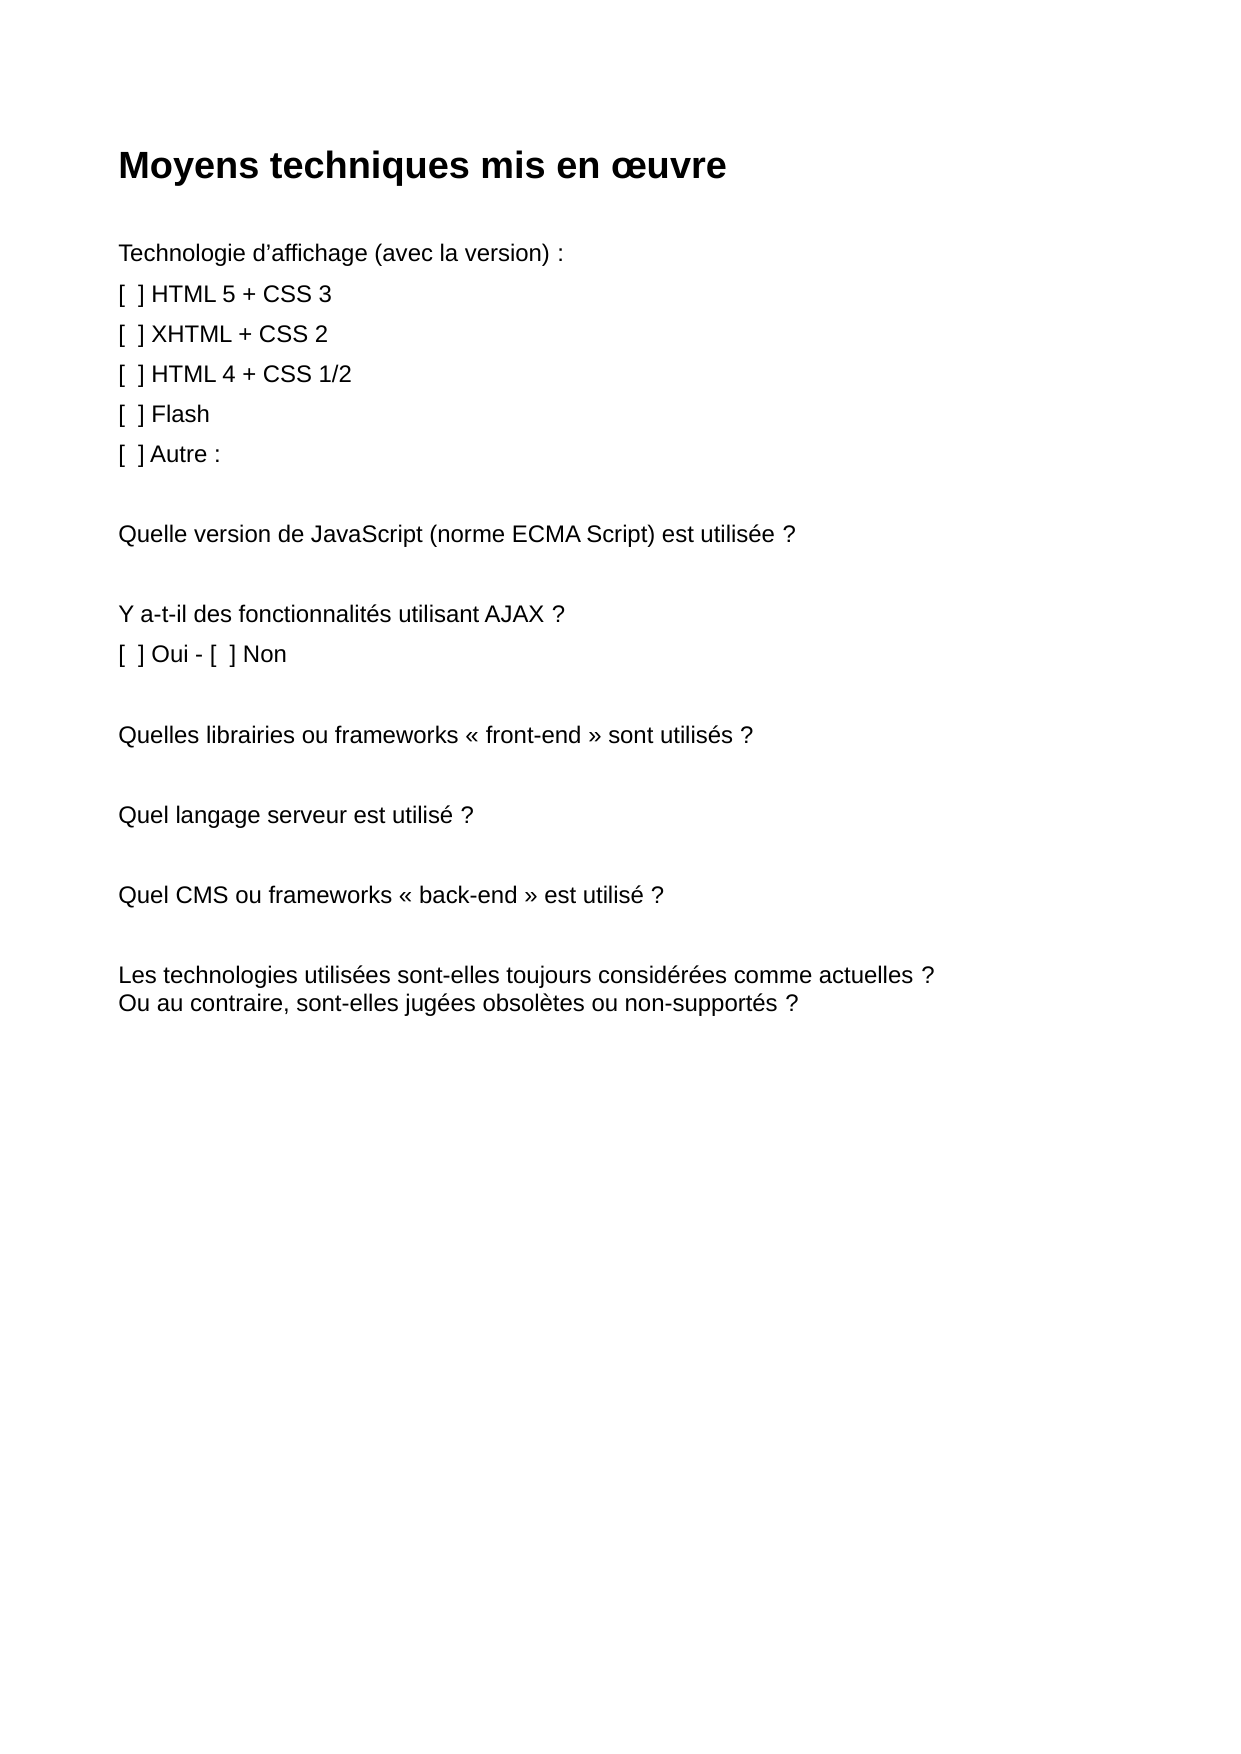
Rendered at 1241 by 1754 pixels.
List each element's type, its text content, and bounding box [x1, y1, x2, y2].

text Quel CMS ou frameworks « back-end » est utilisé ? [118, 881, 1122, 909]
text [ ] HTML 4 + CSS 1/2 [118, 360, 1122, 387]
text Y a-t-il des fonctionnalités utilisant AJAX ? [118, 600, 1122, 628]
text [ ] HTML 5 + CSS 3 [118, 279, 1122, 307]
text [ ] Flash [118, 400, 1122, 427]
text [ ] Oui - [ ] Non [118, 640, 1122, 668]
text Quel langage serveur est utilisé ? [118, 801, 1122, 828]
text [ ] Autre : [118, 440, 1122, 467]
text [ ] XHTML + CSS 2 [118, 319, 1122, 347]
text Quelle version de JavaScript (norme ECMA Script) est utilisée ? [118, 520, 1122, 548]
text Les technologies utilisées sont-elles toujours considérées comme actuelles ? Ou au contraire, sont-elles jugées obsolètes ou non-supportés ? [118, 961, 1122, 1016]
subtitle Moyens techniques mis en œuvre [118, 143, 1122, 187]
text Quelles librairies ou frameworks « front-end » sont utilisés ? [118, 721, 1122, 748]
text Technologie d’affichage (avec la version) : [118, 239, 1122, 267]
